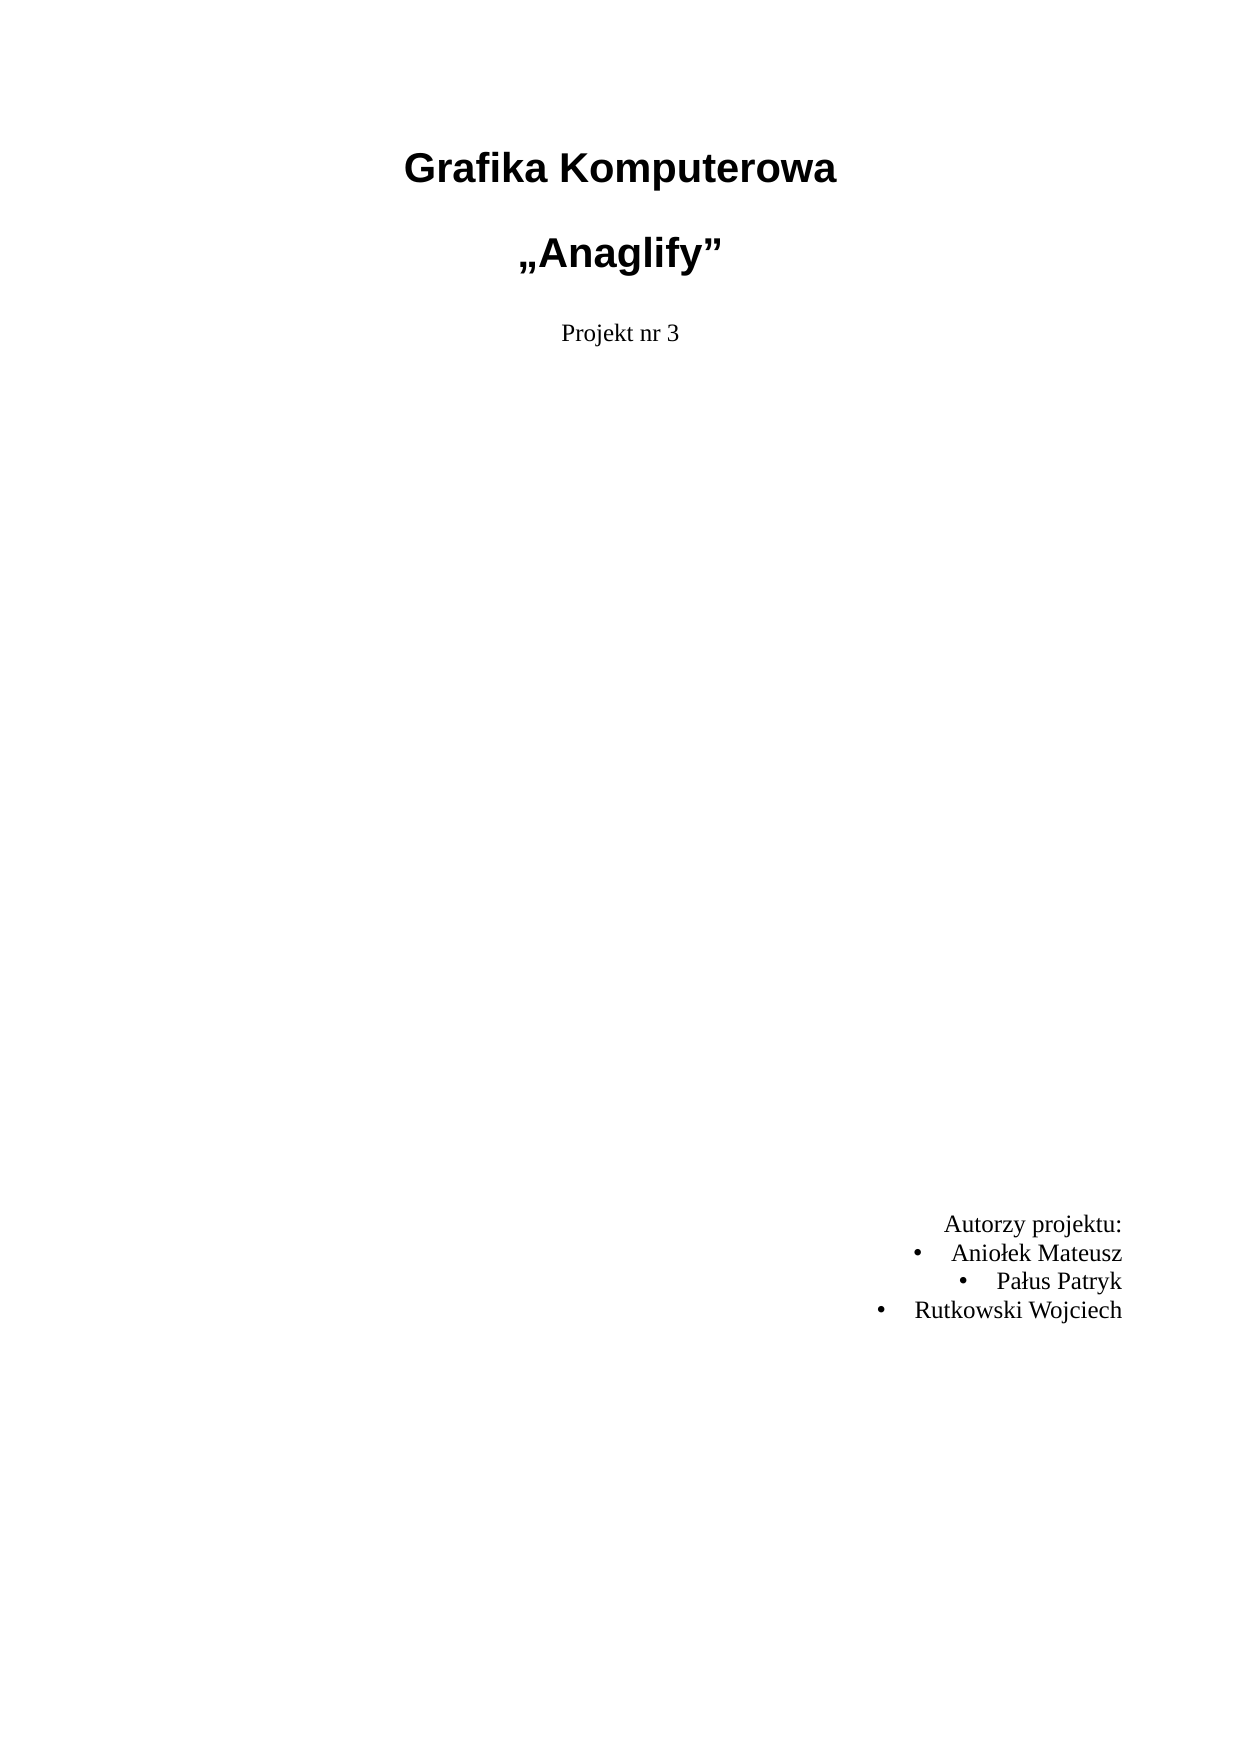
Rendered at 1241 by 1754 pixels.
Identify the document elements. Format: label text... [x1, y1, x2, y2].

list Pałus Patryk [156, 1266, 1122, 1295]
text Projekt nr 3 [118, 318, 1122, 346]
text Autorzy projektu: [118, 1209, 1122, 1238]
list Rutkowski Wojciech [156, 1295, 1122, 1324]
subtitle Grafika Komputerowa [118, 143, 1122, 191]
list Aniołek Mateusz [156, 1238, 1122, 1266]
subtitle „Anaglify” [118, 228, 1122, 276]
